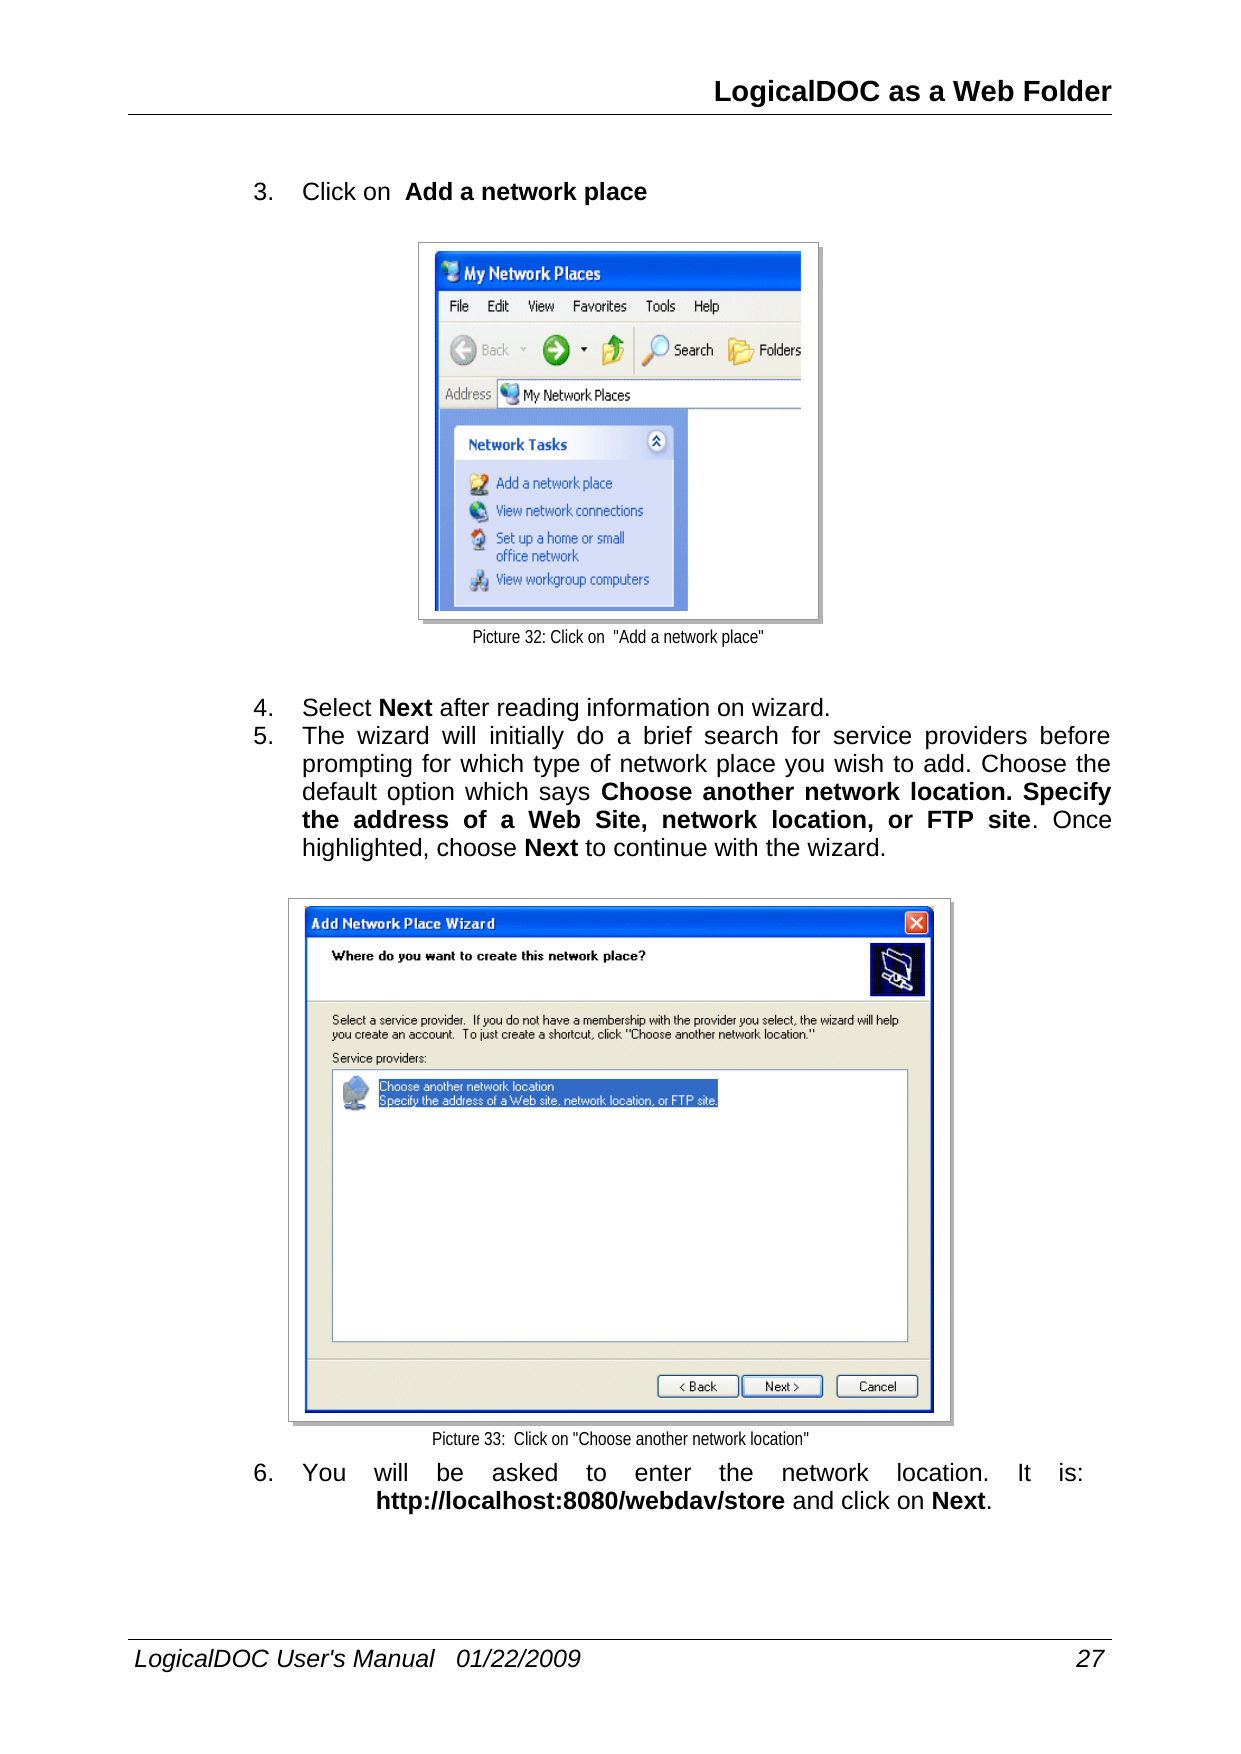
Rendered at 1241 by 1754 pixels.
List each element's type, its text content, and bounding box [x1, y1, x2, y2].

picture [434, 251, 802, 611]
list Click on Add a network place [253, 178, 1112, 206]
text Picture 32: Click on "Add a network place" [418, 620, 822, 647]
picture [304, 906, 934, 1413]
list Select Next after reading information on wizard. [253, 694, 1112, 722]
list You will be asked to enter the network location. It is: http://localhost:8080/webdav/store and click on Next. [253, 1151, 1112, 1514]
text Picture 33: Click on "Choose another network location" [288, 1422, 952, 1449]
list The wizard will initially do a brief search for service providers before prompting for which type of network place you wish to add. Choose the default option which says Choose another network location. Specify the address of a Web Site, network location, or FTP site. Once highlighted, choose Next to continue with the wizard. [253, 722, 1112, 861]
